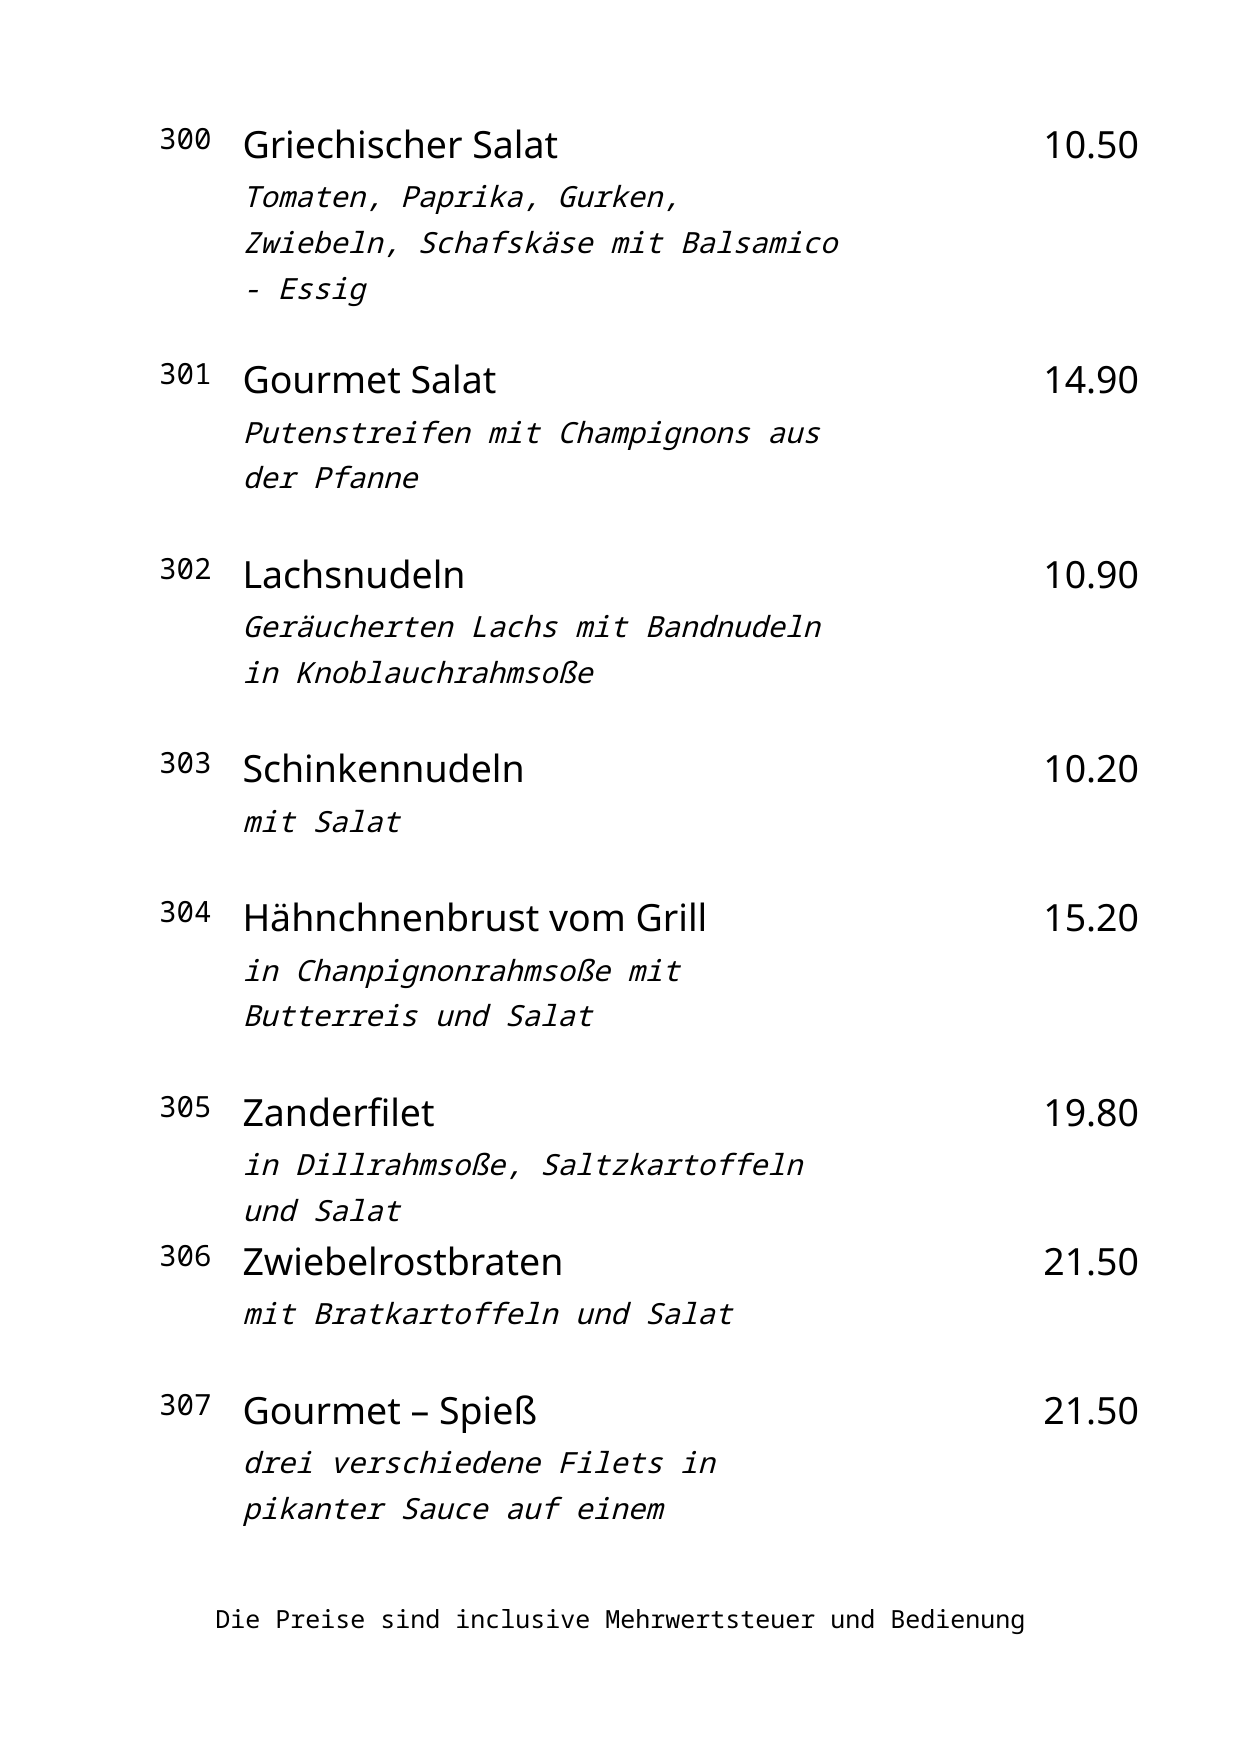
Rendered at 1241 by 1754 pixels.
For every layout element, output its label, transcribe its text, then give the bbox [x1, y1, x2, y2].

table_cell 19.80 [854, 1086, 1139, 1235]
table_cell 306 [159, 1235, 242, 1384]
table_cell 301 [159, 353, 242, 548]
table_header 300 [159, 118, 242, 353]
table_cell 14.90 [854, 353, 1139, 548]
table_cell Hähnchnenbrust vom Grill in Chanpignonrahmsoße mit Butterreis und Salat [242, 891, 854, 1086]
table_cell Zanderfilet in Dillrahmsoße, Saltzkartoffeln und Salat [242, 1086, 854, 1235]
table_cell Gourmet – Spieß drei verschiedene Filets in pikanter Sauce auf einem [242, 1384, 854, 1528]
table_cell 21.50 [854, 1384, 1139, 1528]
table_cell 21.50 [854, 1235, 1139, 1384]
table_cell 307 [159, 1384, 242, 1528]
table_cell 305 [159, 1086, 242, 1235]
table_header Griechischer Salat Tomaten, Paprika, Gurken, Zwiebeln, Schafskäse mit Balsamico - Essig [242, 118, 854, 353]
table_cell 302 [159, 548, 242, 742]
table_cell Gourmet Salat Putenstreifen mit Champignons aus der Pfanne [242, 353, 854, 548]
table_cell 10.20 [854, 743, 1139, 891]
table_cell Schinkennudeln mit Salat [242, 743, 854, 891]
table_cell 304 [159, 891, 242, 1086]
table_header 10.50 [854, 118, 1139, 353]
table_cell 303 [159, 743, 242, 891]
table_cell 10.90 [854, 548, 1139, 742]
table_cell 15.20 [854, 891, 1139, 1086]
table_cell Zwiebelrostbraten mit Bratkartoffeln und Salat [242, 1235, 854, 1384]
table_cell Lachsnudeln Geräucherten Lachs mit Bandnudeln in Knoblauchrahmsoße [242, 548, 854, 742]
